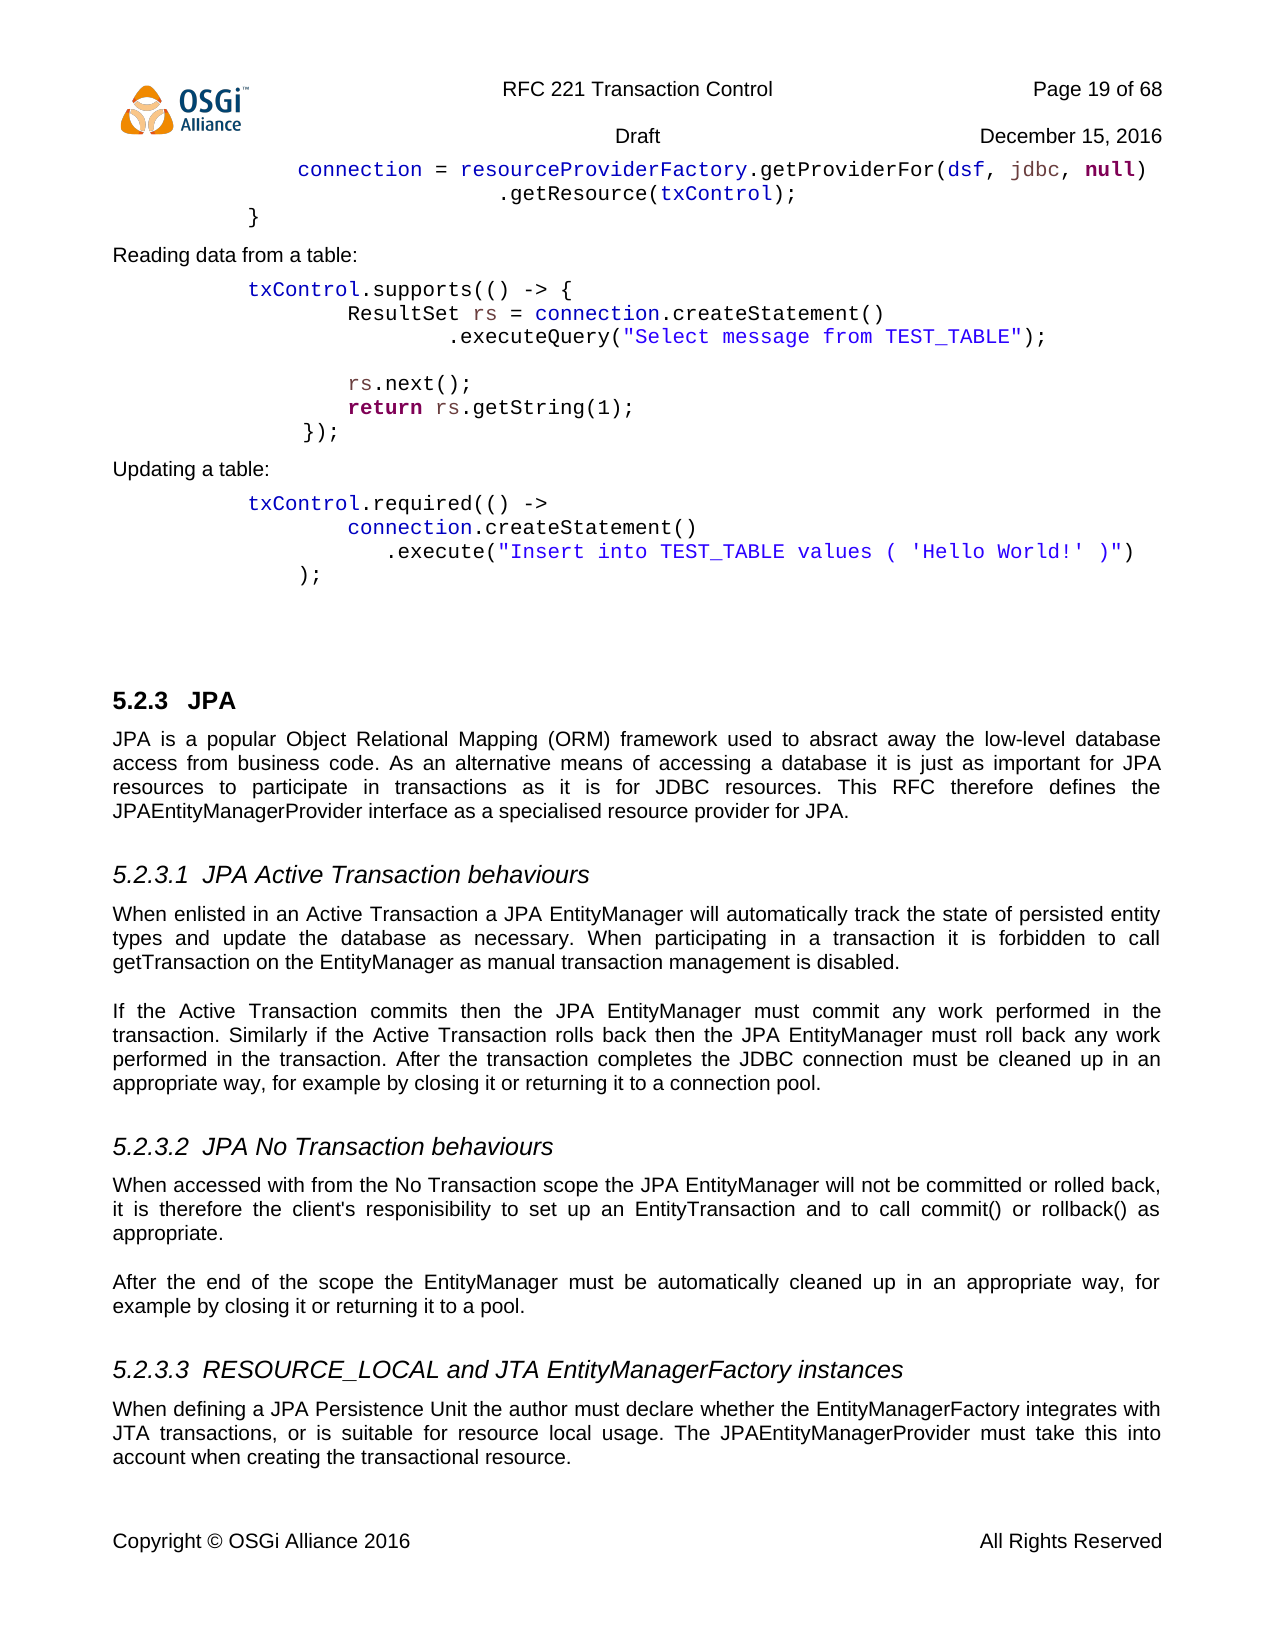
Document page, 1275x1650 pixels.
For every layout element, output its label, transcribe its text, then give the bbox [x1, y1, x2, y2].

text connection.createStatement() [247, 517, 1162, 541]
text .execute("Insert into TEST_TABLE values ( 'Hello World!' )") [247, 541, 1162, 564]
text ResultSet rs = connection.createStatement() [247, 302, 1162, 326]
text Updating a table: [112, 457, 1162, 481]
text connection = resourceProviderFactory.getProviderFor(dsf, jdbc, null) [247, 159, 1162, 183]
text When defining a JPA Persistence Unit the author must declare whether the EntityManagerFactory integrates with JTA transactions, or is suitable for resource local usage. The JPAEntityManagerProvider must take this into account when creating the transactional resource. [112, 1397, 1162, 1468]
text When accessed with from the No Transaction scope the JPA EntityManager will not be committed or rolled back, it is therefore the client's responisibility to set up an EntityTransaction and to call commit() or rollback() as appropriate. [112, 1173, 1162, 1245]
subtitle RESOURCE_LOCAL and JTA EntityManagerFactory instances [112, 1355, 1162, 1384]
picture [113, 78, 257, 142]
text txControl.supports(() -> { [247, 279, 1162, 302]
text return rs.getString(1); [247, 397, 1162, 421]
text If the Active Transaction commits then the JPA EntityManager must commit any work performed in the transaction. Similarly if the Active Transaction rolls back then the JPA EntityManager must roll back any work performed in the transaction. After the transaction completes the JDBC connection must be cleaned up in an appropriate way, for example by closing it or returning it to a connection pool. [112, 998, 1162, 1094]
text When enlisted in an Active Transaction a JPA EntityManager will automatically track the state of persisted entity types and update the database as necessary. When participating in a transaction it is forbidden to call getTransaction on the EntityManager as manual transaction management is disabled. [112, 902, 1162, 973]
text } [247, 206, 1162, 230]
text ); [247, 564, 1162, 588]
text JPA is a popular Object Relational Mapping (ORM) framework used to absract away the low-level database access from business code. As an alternative means of accessing a database it is just as important for JPA resources to participate in transactions as it is for JDBC resources. This RFC therefore defines the JPAEntityManagerProvider interface as a specialised resource provider for JPA. [112, 727, 1162, 823]
subtitle JPA No Transaction behaviours [112, 1132, 1162, 1161]
text .getResource(txControl); [247, 183, 1162, 206]
text .executeQuery("Select message from TEST_TABLE"); [247, 326, 1162, 350]
text rs.next(); [247, 373, 1162, 397]
subtitle JPA Active Transaction behaviours [112, 860, 1162, 889]
text Reading data from a table: [112, 242, 1162, 266]
text After the end of the scope the EntityManager must be automatically cleaned up in an appropriate way, for example by closing it or returning it to a pool. [112, 1270, 1162, 1318]
text }); [247, 421, 1162, 444]
subtitle JPA [112, 686, 1162, 714]
text txControl.required(() -> [247, 493, 1162, 517]
